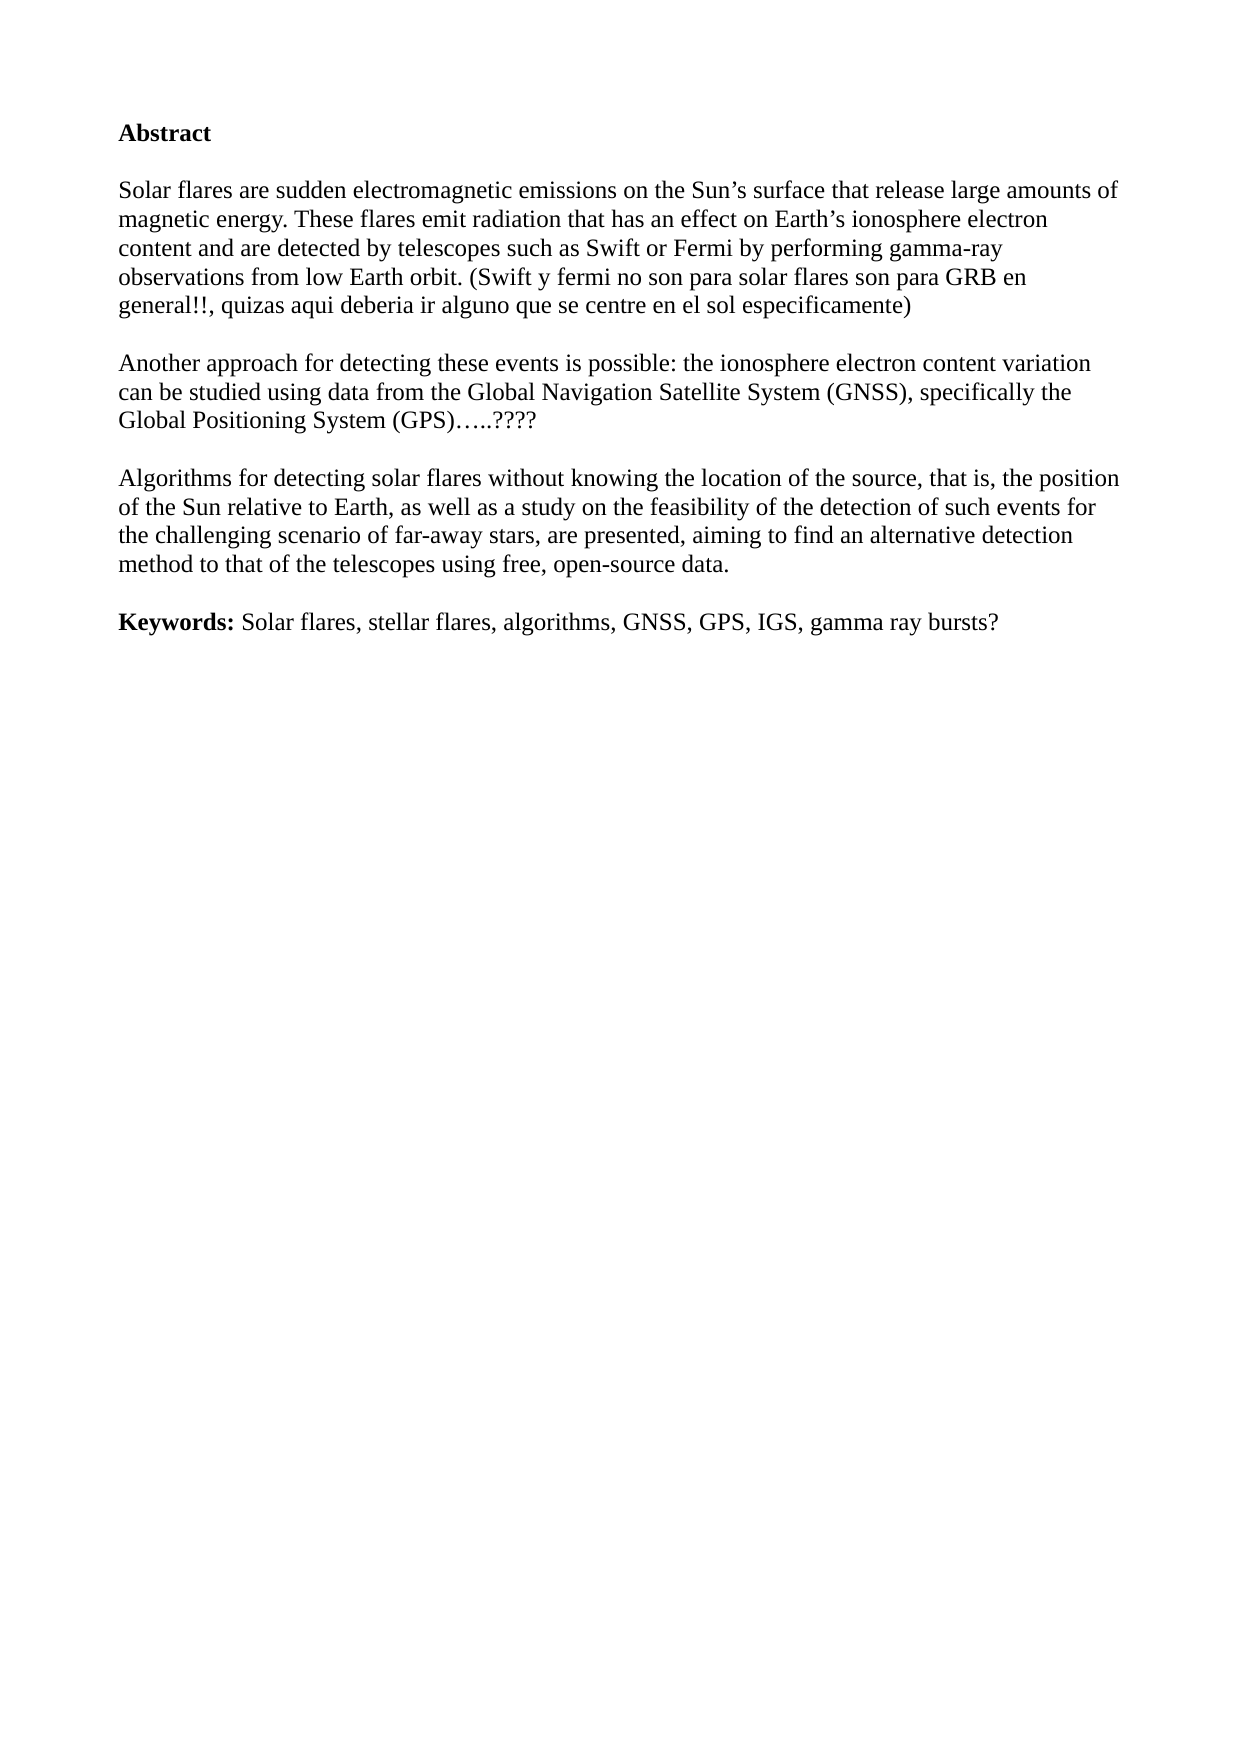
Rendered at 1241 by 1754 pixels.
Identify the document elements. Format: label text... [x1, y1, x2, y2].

text Solar flares are sudden electromagnetic emissions on the Sun’s surface that release large amounts of magnetic energy. These flares emit radiation that has an effect on Earth’s ionosphere electron content and are detected by telescopes such as Swift or Fermi by performing gamma-ray observations from low Earth orbit. (Swift y fermi no son para solar flares son para GRB en general!!, quizas aqui deberia ir alguno que se centre en el sol especificamente) [118, 176, 1122, 319]
text Abstract [118, 118, 1122, 147]
text Algorithms for detecting solar flares without knowing the location of the source, that is, the position of the Sun relative to Earth, as well as a study on the feasibility of the detection of such events for the challenging scenario of far-away stars, are presented, aiming to find an alternative detection method to that of the telescopes using free, open-source data. [118, 463, 1122, 578]
text Keywords: Solar flares, stellar flares, algorithms, GNSS, GPS, IGS, gamma ray bursts? [118, 607, 1122, 636]
text Another approach for detecting these events is possible: the ionosphere electron content variation can be studied using data from the Global Navigation Satellite System (GNSS), specifically the Global Positioning System (GPS)…..???? [118, 348, 1122, 434]
